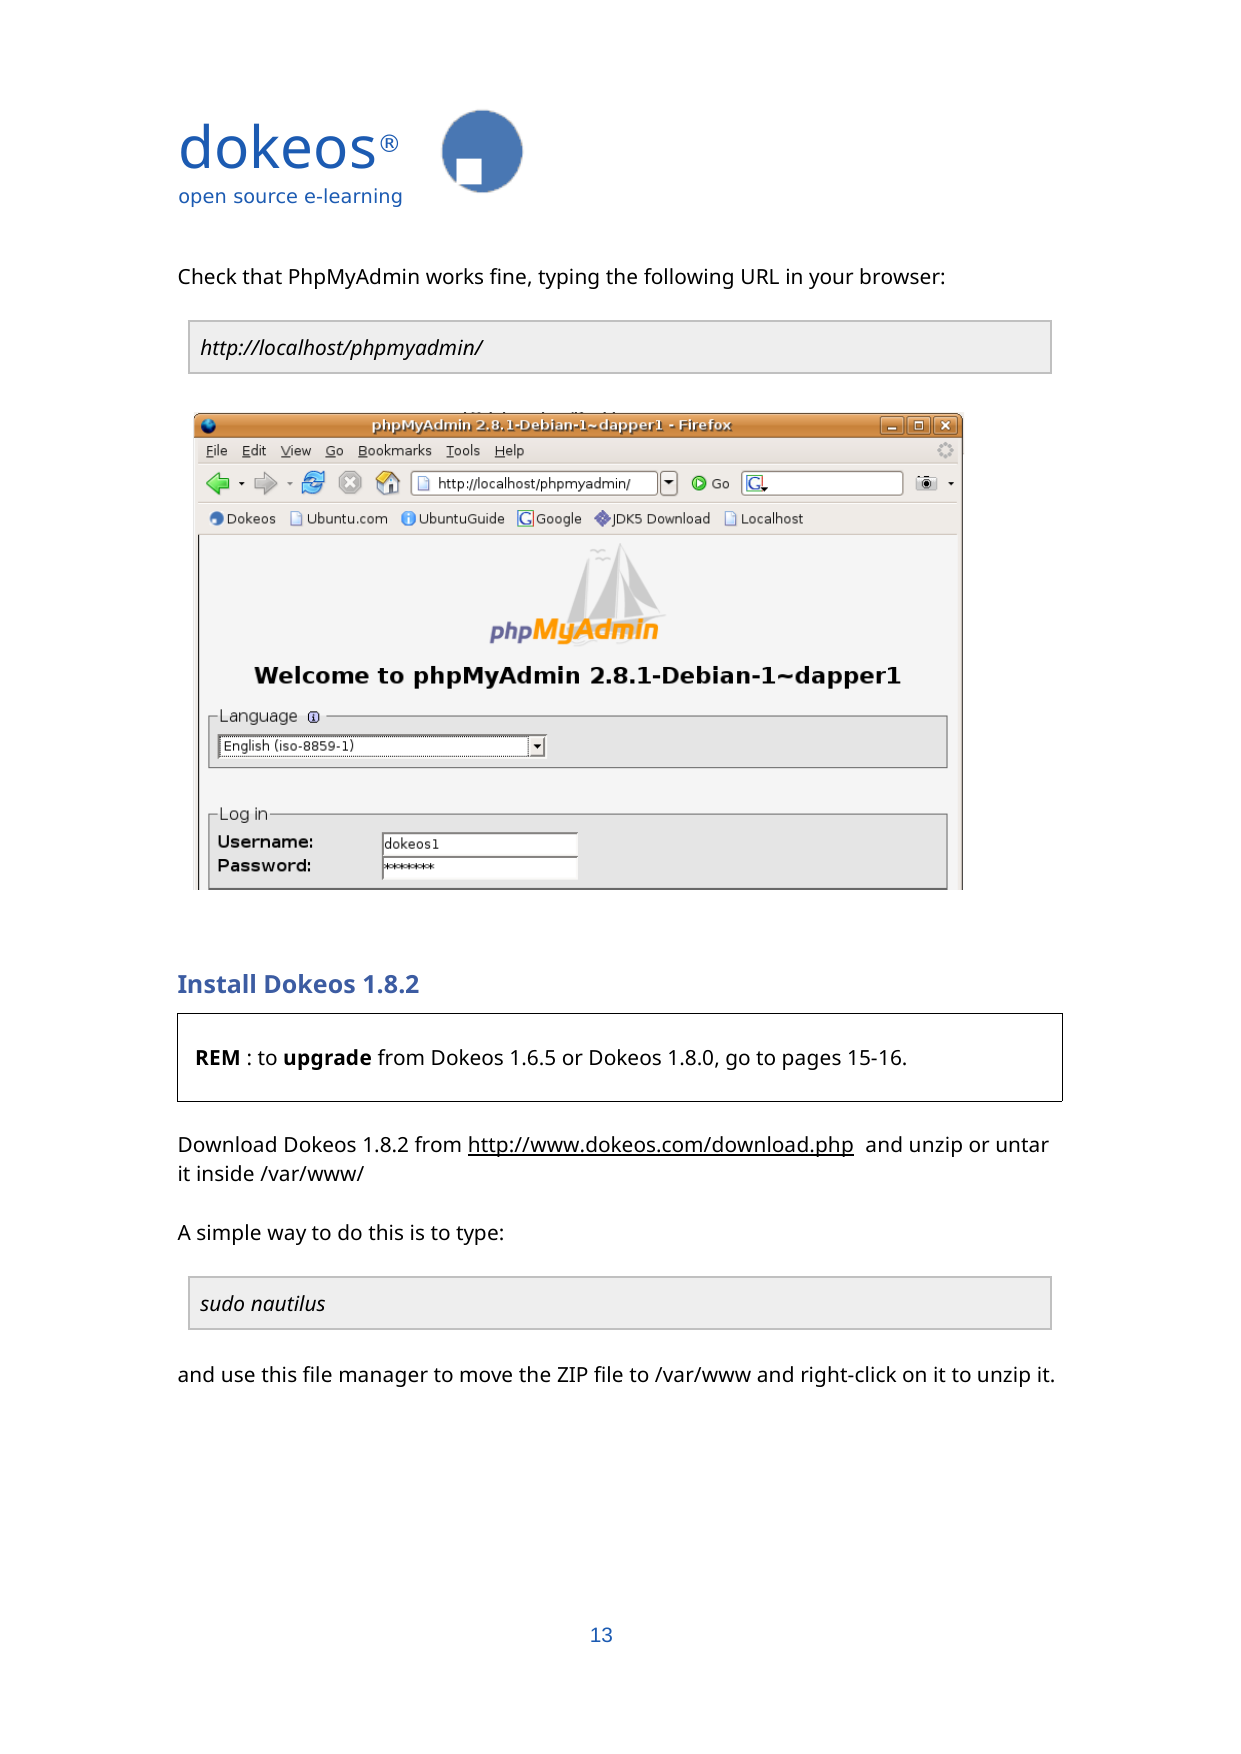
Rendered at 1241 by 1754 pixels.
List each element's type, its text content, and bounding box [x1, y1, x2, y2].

text Check that PhpMyAdmin works fine, typing the following URL in your browser: [177, 261, 1062, 290]
table_header REM : to upgrade from Dokeos 1.6.5 or Dokeos 1.8.0, go to pages 15-16. [178, 1014, 1062, 1101]
text http://localhost/phpmyadmin/ [190, 322, 1050, 372]
subtitle Install Dokeos 1.8.2 [177, 967, 1062, 1001]
text A simple way to do this is to type: [177, 1217, 1062, 1246]
text Download Dokeos 1.8.2 from http://www.dokeos.com/download.php and unzip or untar it inside /var/www/ [177, 1129, 1062, 1188]
text sudo nautilus [190, 1278, 1050, 1328]
text and use this file manager to move the ZIP file to /var/www and right-click on it to unzip it. [177, 1359, 1062, 1389]
picture [193, 412, 965, 890]
picture [438, 103, 532, 199]
